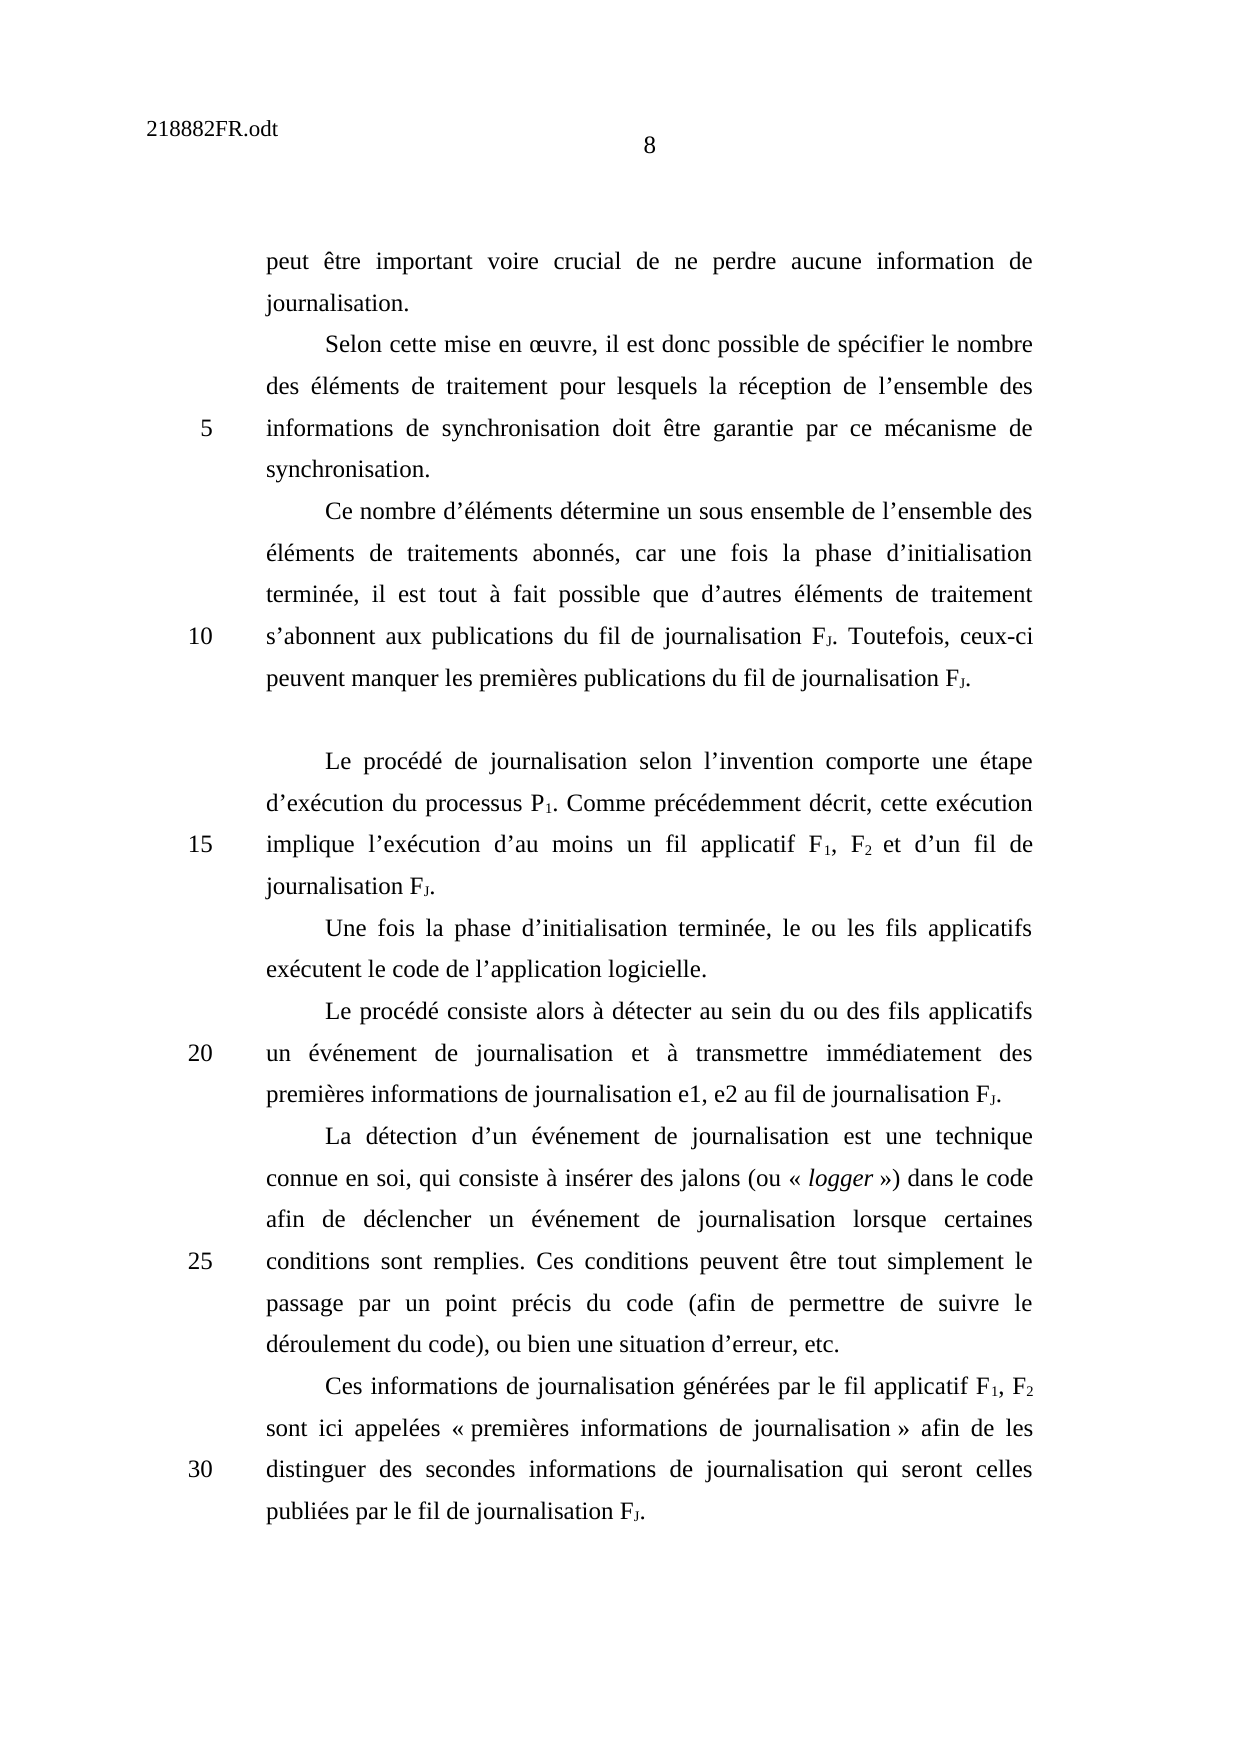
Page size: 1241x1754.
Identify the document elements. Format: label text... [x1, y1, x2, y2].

text Ces informations de journalisation générées par le fil applicatif F1, F2 sont ici appelées « premières informations de journalisation » afin de les distinguer des secondes informations de journalisation qui seront celles publiées par le fil de journalisation FJ. [266, 1361, 1033, 1528]
text Le procédé de journalisation selon l’invention comporte une étape d’exécution du processus P1. Comme précédemment décrit, cette exécution implique l’exécution d’au moins un fil applicatif F1, F2 et d’un fil de journalisation FJ. [266, 736, 1033, 903]
text La détection d’un événement de journalisation est une technique connue en soi, qui consiste à insérer des jalons (ou « logger ») dans le code afin de déclencher un événement de journalisation lorsque certaines conditions sont remplies. Ces conditions peuvent être tout simplement le passage par un point précis du code (afin de permettre de suivre le déroulement du code), ou bien une situation d’erreur, etc. [266, 1111, 1033, 1361]
text Une fois la phase d’initialisation terminée, le ou les fils applicatifs exécutent le code de l’application logicielle. [266, 903, 1033, 986]
text peut être important voire crucial de ne perdre aucune information de journalisation. [266, 236, 1033, 319]
text Selon cette mise en œuvre, il est donc possible de spécifier le nombre des éléments de traitement pour lesquels la réception de l’ensemble des informations de synchronisation doit être garantie par ce mécanisme de synchronisation. [266, 319, 1033, 486]
text Ce nombre d’éléments détermine un sous ensemble de l’ensemble des éléments de traitements abonnés, car une fois la phase d’initialisation terminée, il est tout à fait possible que d’autres éléments de traitement s’abonnent aux publications du fil de journalisation FJ. Toutefois, ceux-ci peuvent manquer les premières publications du fil de journalisation FJ. [266, 486, 1033, 694]
text Le procédé consiste alors à détecter au sein du ou des fils applicatifs un événement de journalisation et à transmettre immédiatement des premières informations de journalisation e1, e2 au fil de journalisation FJ. [266, 986, 1033, 1111]
